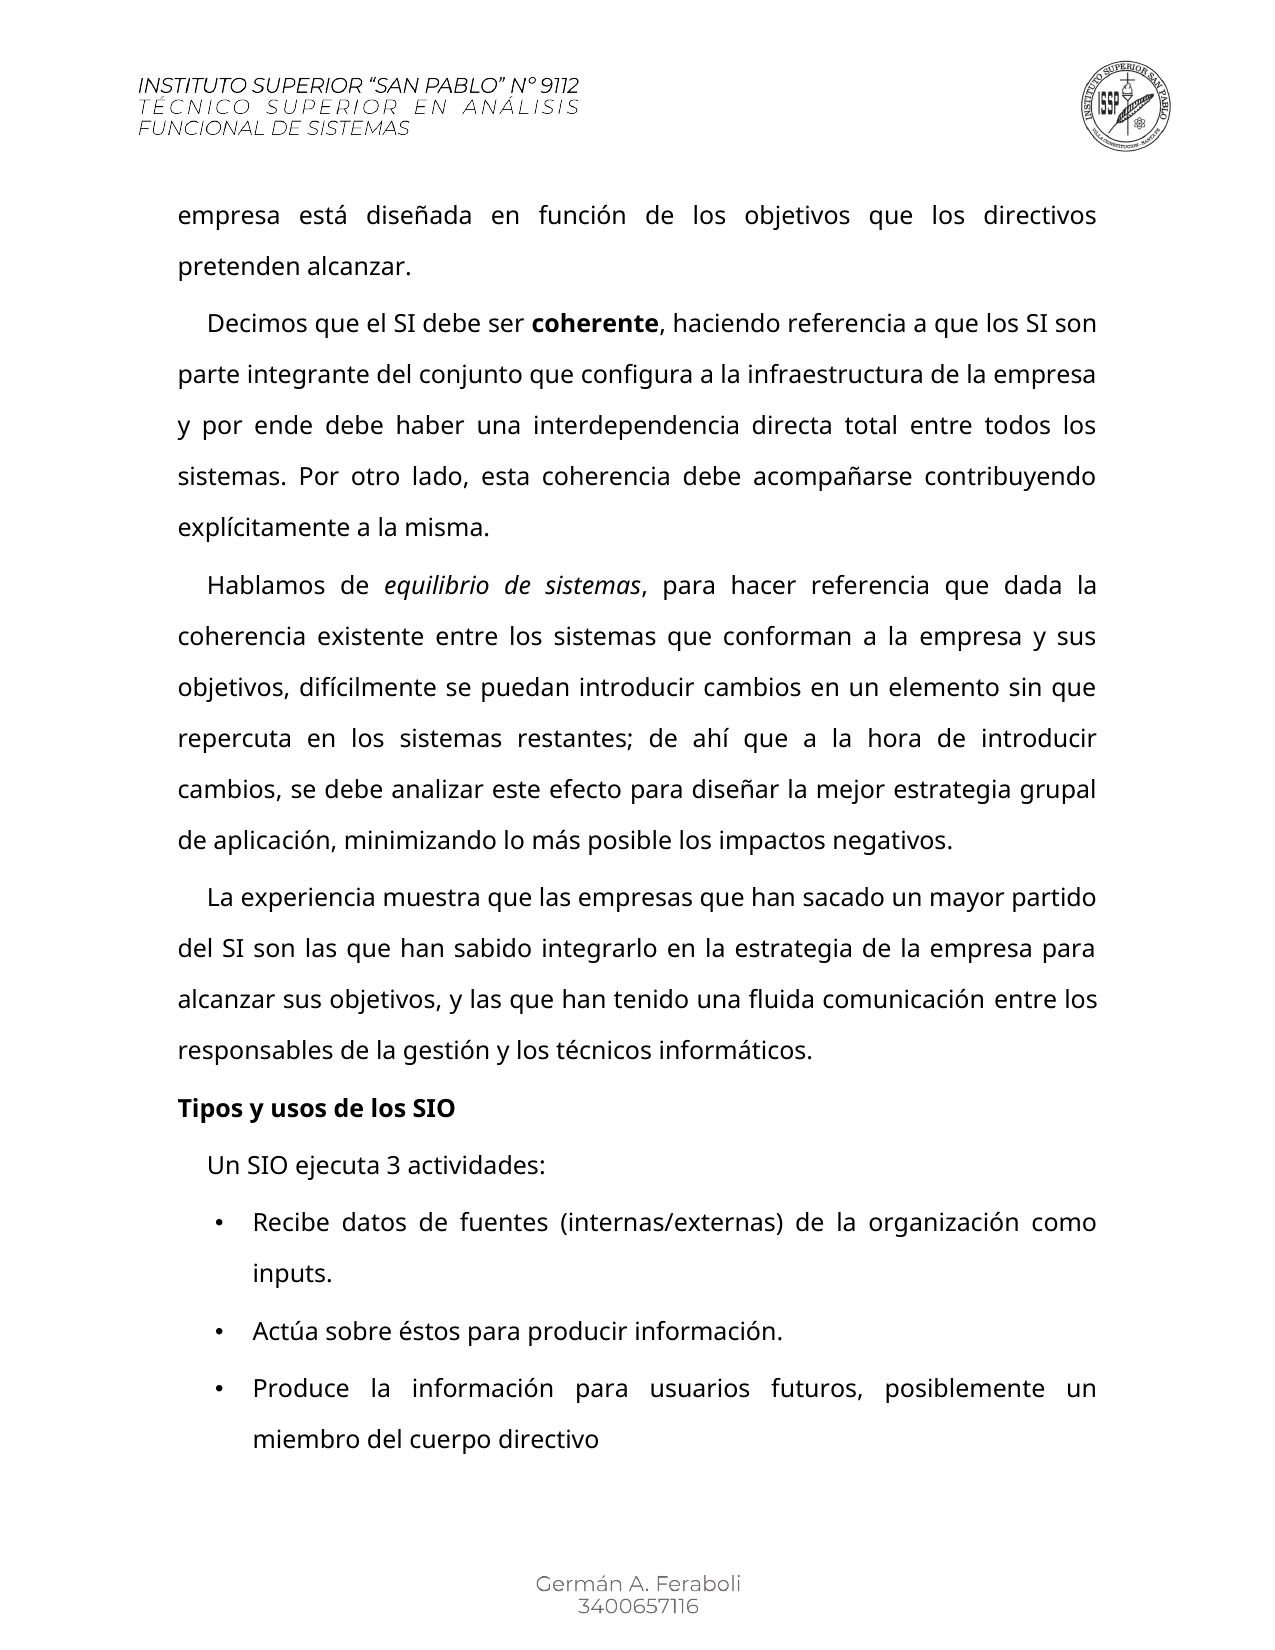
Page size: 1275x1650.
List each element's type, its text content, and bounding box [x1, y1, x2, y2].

text La experiencia muestra que las empresas que han sacado un mayor partido del SI son las que han sabido integrarlo en la estrategia de la empresa para alcanzar sus objetivos, y las que han tenido una fluida comunicación entre los responsables de la gestión y los técnicos informáticos. [177, 880, 1098, 1067]
text Tipos y usos de los SIO [177, 1090, 1098, 1124]
picture [0, 1550, 1275, 1643]
picture [0, 15, 1275, 198]
list Produce la información para usuarios futuros, posiblemente un miembro del cuerpo directivo [215, 1371, 1098, 1456]
text Decimos que el SI debe ser coherente, haciendo referencia a que los SI son parte integrante del conjunto que configura a la infraestructura de la empresa y por ende debe haber una interdependencia directa total entre todos los sistemas. Por otro lado, esta coherencia debe acompañarse contribuyendo explícitamente a la misma. [177, 306, 1098, 544]
text empresa está diseñada en función de los objetivos que los directivos pretenden alcanzar. [177, 199, 1098, 283]
text Un SIO ejecuta 3 actividades: [177, 1148, 1098, 1182]
text Hablamos de equilibrio de sistemas, para hacer referencia que dada la coherencia existente entre los sistemas que conforman a la empresa y sus objetivos, difícilmente se puedan introducir cambios en un elemento sin que repercuta en los sistemas restantes; de ahí que a la hora de introducir cambios, se debe analizar este efecto para diseñar la mejor estrategia grupal de aplicación, minimizando lo más posible los impactos negativos. [177, 567, 1098, 857]
list Recibe datos de fuentes (internas/externas) de la organización como inputs. [215, 1205, 1098, 1290]
list Actúa sobre éstos para producir información. [215, 1313, 1098, 1347]
